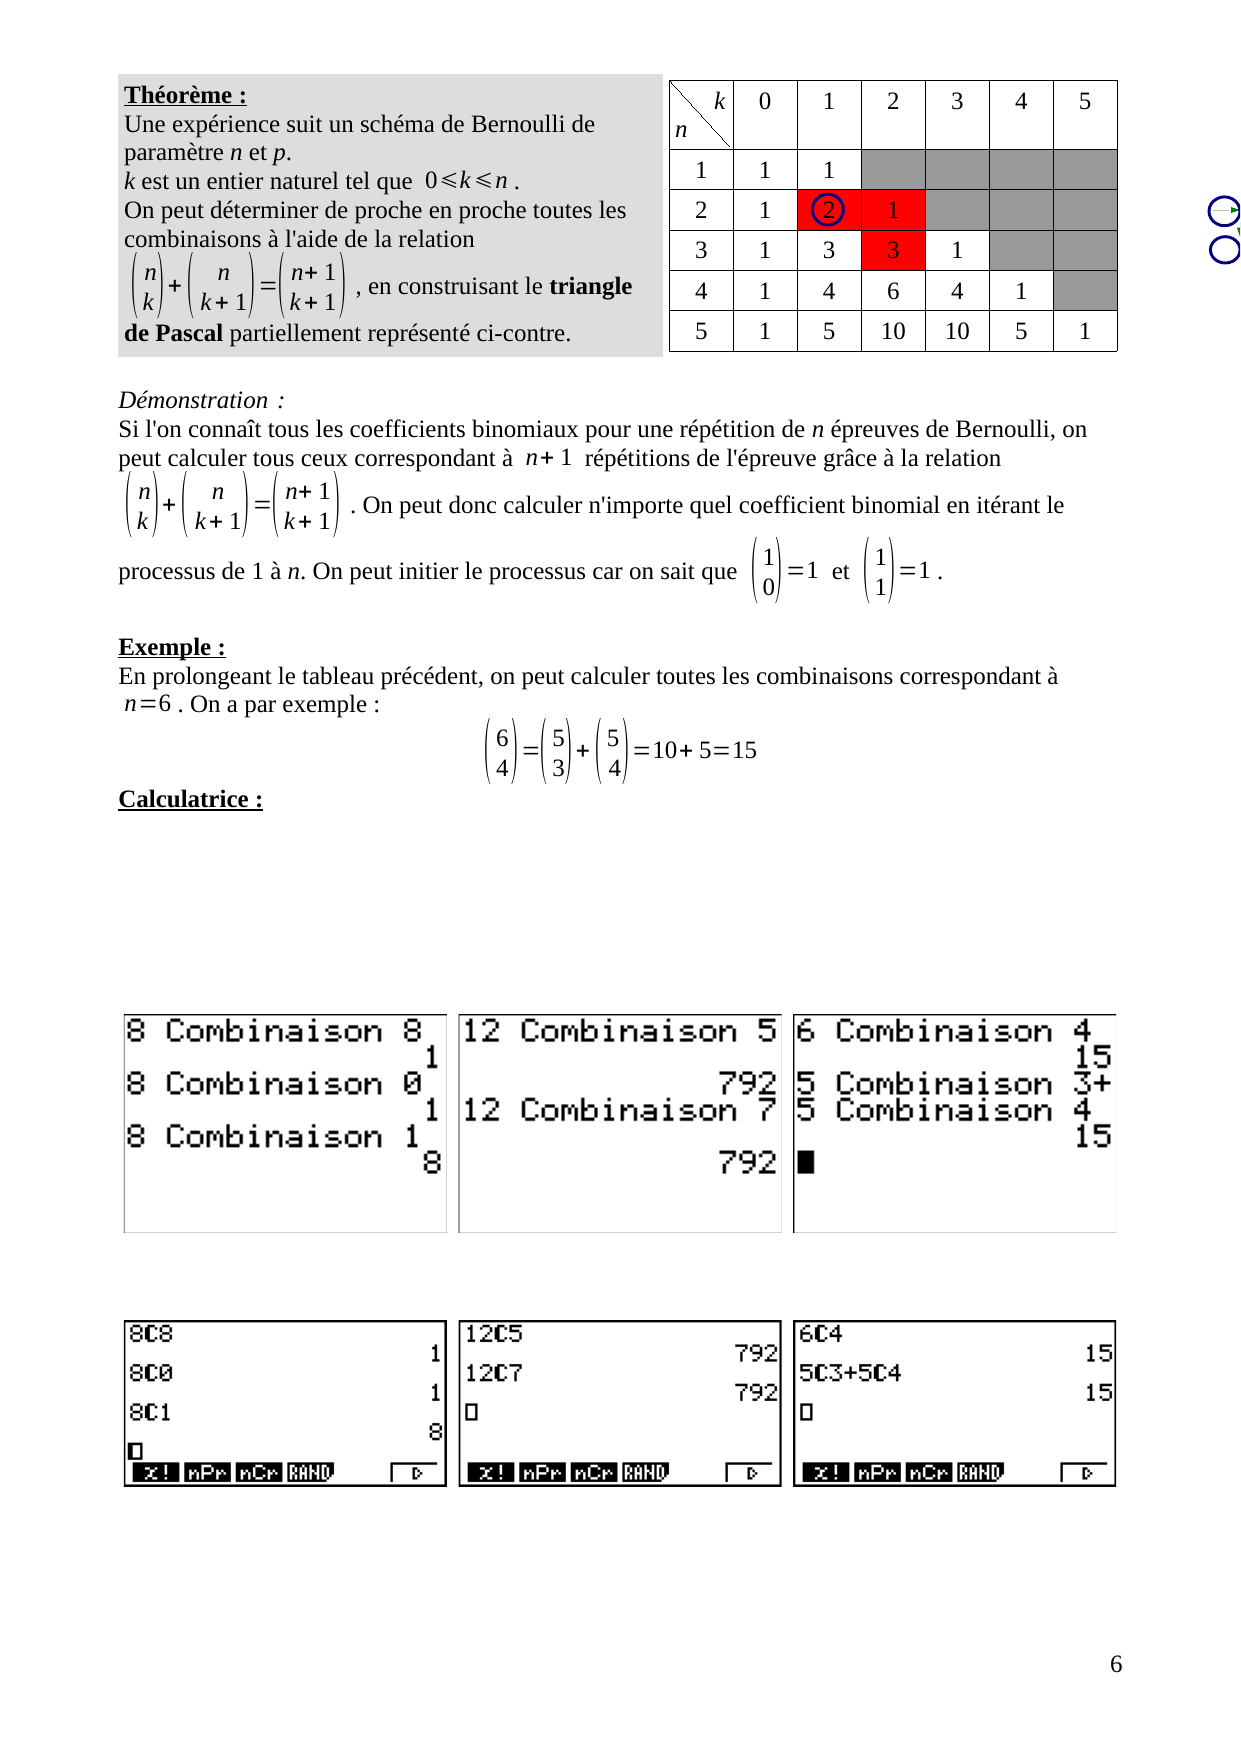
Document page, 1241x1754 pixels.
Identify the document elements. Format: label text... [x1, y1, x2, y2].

table_cell 1 [734, 271, 797, 310]
table_cell 1 [1054, 311, 1117, 351]
text Exemple : [118, 632, 1122, 661]
table_cell 2 [670, 190, 733, 230]
table_cell [926, 190, 989, 230]
table_header k n [670, 81, 733, 149]
picture [793, 1320, 1117, 1487]
table_header [788, 1009, 1122, 1243]
table_cell 5 [798, 311, 861, 351]
table_cell 1 [862, 190, 925, 230]
table_cell 10 [862, 311, 925, 351]
text Calculatrice : [118, 784, 1122, 813]
table_cell 1 [670, 150, 733, 189]
table_cell [1054, 150, 1117, 189]
text En prolongeant le tableau précédent, on peut calculer toutes les combinaisons correspondant à . On a par exemple : [118, 661, 1122, 718]
table_cell 3 [798, 231, 861, 270]
table_header 2 [862, 81, 925, 149]
table_header [453, 1315, 787, 1521]
table_header 3 [926, 81, 989, 149]
table_cell 6 [862, 271, 925, 310]
table_cell 1 [990, 271, 1053, 310]
table_header [118, 1009, 453, 1243]
table_cell [1054, 231, 1117, 270]
table_cell [862, 150, 925, 189]
table_cell 1 [734, 150, 797, 189]
table_cell [1054, 271, 1117, 310]
table_header [664, 74, 1123, 357]
table_header [118, 1315, 453, 1521]
table_cell 1 [734, 231, 797, 270]
table_cell 4 [670, 271, 733, 310]
table_cell [990, 190, 1053, 230]
table_cell 2 [798, 190, 861, 230]
table_cell [926, 150, 989, 189]
table_cell [990, 231, 1053, 270]
table_cell 10 [926, 311, 989, 351]
table_cell 4 [798, 271, 861, 310]
table_cell [1054, 190, 1117, 230]
table_header 5 [1054, 81, 1117, 149]
table_header [453, 1009, 787, 1243]
table_cell 1 [734, 190, 797, 230]
picture [458, 1320, 782, 1487]
table_header 1 [798, 81, 861, 149]
table_cell [990, 150, 1053, 189]
table_cell 5 [990, 311, 1053, 351]
text Si l'on connaît tous les coefficients binomiaux pour une répétition de n épreuves de Bernoulli, on peut calculer tous ceux correspondant à répétitions de l'épreuve grâce à la relation . On peut donc calculer n'importe quel coefficient binomial en itérant le processus de 1 à n. On peut initier le processus car on sait que et . [118, 414, 1122, 603]
table_cell 1 [798, 150, 861, 189]
table_header 4 [990, 81, 1053, 149]
table_cell 3 [862, 231, 925, 270]
table_cell 5 [670, 311, 733, 351]
table_cell 1 [734, 311, 797, 351]
table_header 0 [734, 81, 797, 149]
table_header Théorème : Une expérience suit un schéma de Bernoulli de paramètre n et p. k est un entier naturel tel que . On peut déterminer de proche en proche toutes les combinaisons à l'aide de la relation , en construisant le triangle de Pascal partiellement représenté ci-contre. [118, 74, 663, 357]
table_cell 1 [926, 231, 989, 270]
picture [123, 1320, 447, 1487]
table_header [788, 1315, 1122, 1521]
text Démonstration : [118, 385, 1122, 414]
table_cell 3 [670, 231, 733, 270]
table_cell 4 [926, 271, 989, 310]
